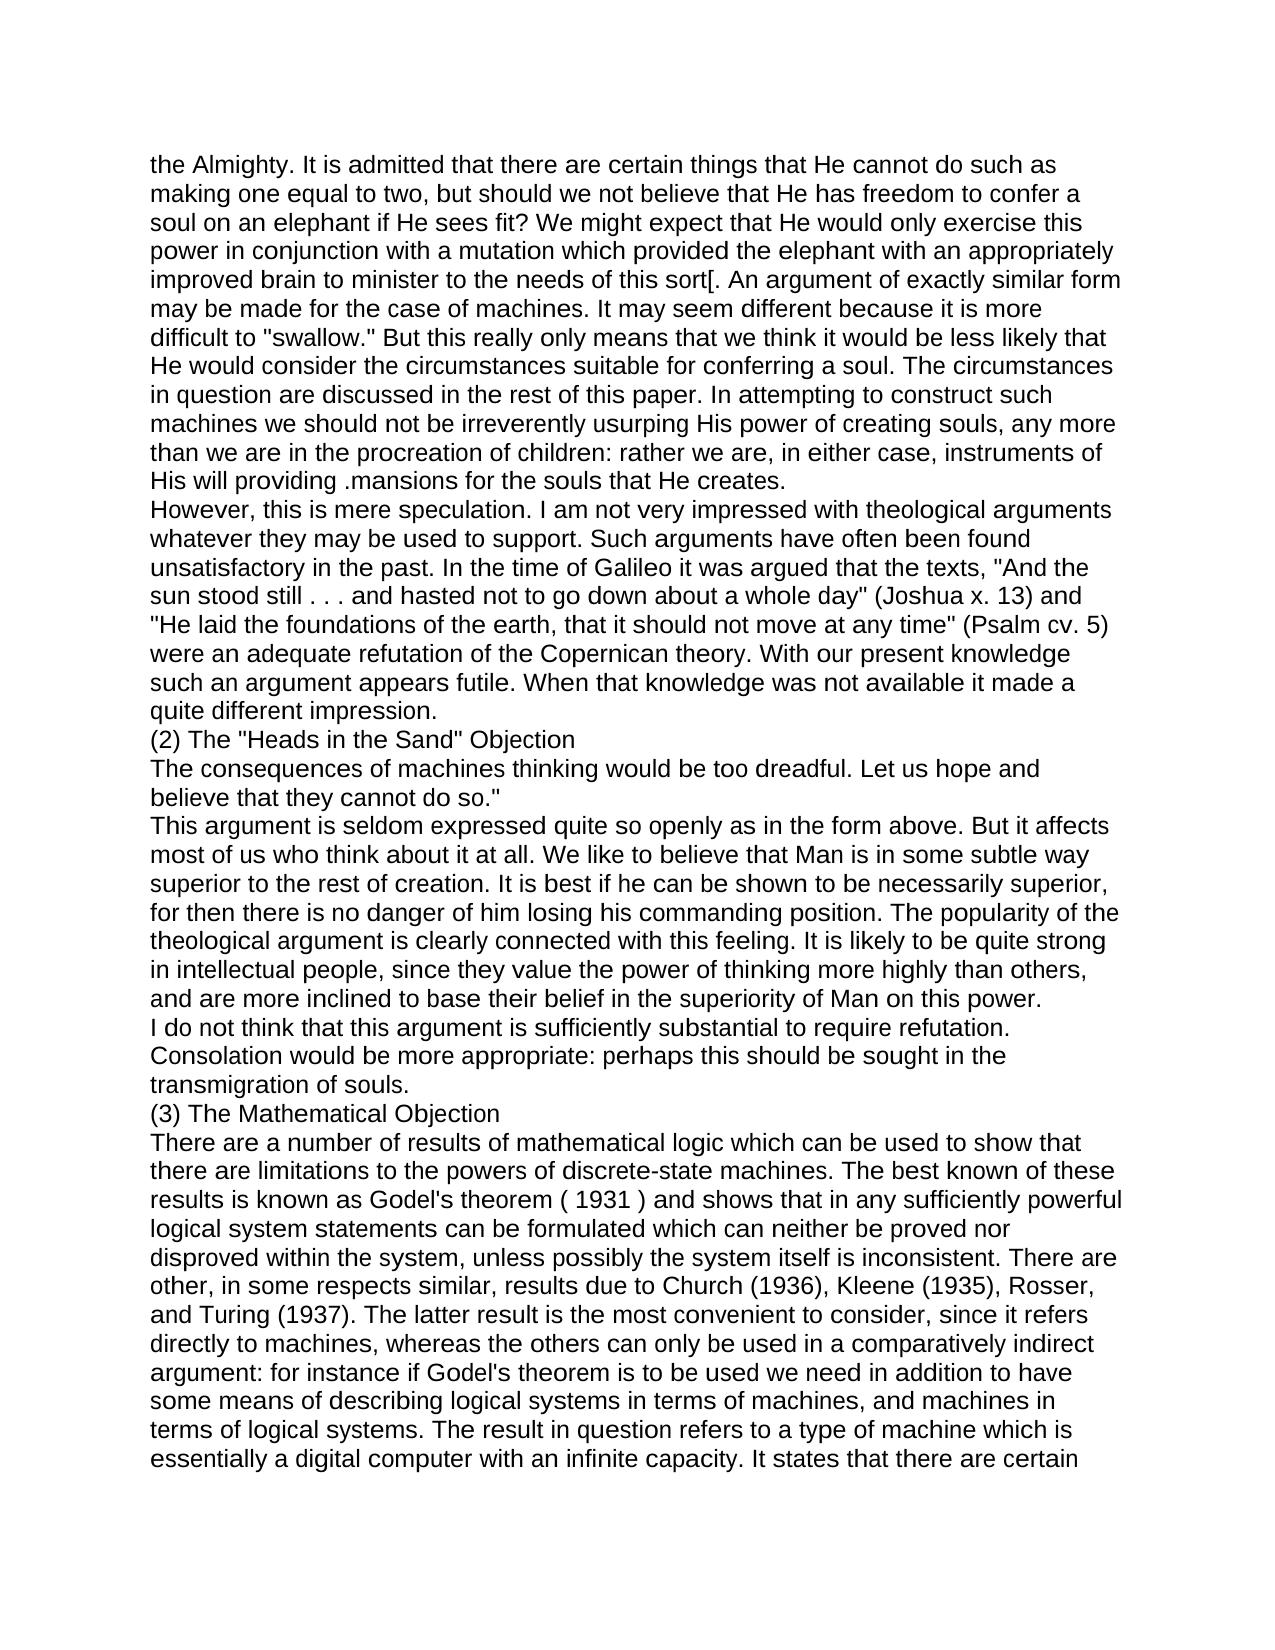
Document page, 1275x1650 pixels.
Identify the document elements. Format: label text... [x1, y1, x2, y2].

text The consequences of machines thinking would be too dreadful. Let us hope and believe that they cannot do so." [150, 754, 1125, 811]
text (2) The "Heads in the Sand" Objection [150, 725, 1125, 754]
text (3) The Mathematical Objection [150, 1099, 1125, 1127]
text I do not think that this argument is sufficiently substantial to require refutation. Consolation would be more appropriate: perhaps this should be sought in the transmigration of souls. [150, 1012, 1125, 1099]
text the Almighty. It is admitted that there are certain things that He cannot do such as making one equal to two, but should we not believe that He has freedom to confer a soul on an elephant if He sees fit? We might expect that He would only exercise this power in conjunction with a mutation which provided the elephant with an appropriately improved brain to minister to the needs of this sort[. An argument of exactly similar form may be made for the case of machines. It may seem different because it is more difficult to "swallow." But this really only means that we think it would be less likely that He would consider the circumstances suitable for conferring a soul. The circumstances in question are discussed in the rest of this paper. In attempting to construct such machines we should not be irreverently usurping His power of creating souls, any more than we are in the procreation of children: rather we are, in either case, instruments of His will providing .mansions for the souls that He creates. [150, 150, 1125, 495]
text However, this is mere speculation. I am not very impressed with theological arguments whatever they may be used to support. Such arguments have often been found unsatisfactory in the past. In the time of Galileo it was argued that the texts, "And the sun stood still . . . and hasted not to go down about a whole day" (Joshua x. 13) and "He laid the foundations of the earth, that it should not move at any time" (Psalm cv. 5) were an adequate refutation of the Copernican theory. With our present knowledge such an argument appears futile. When that knowledge was not available it made a quite different impression. [150, 495, 1125, 725]
text There are a number of results of mathematical logic which can be used to show that there are limitations to the powers of discrete-state machines. The best known of these results is known as Godel's theorem ( 1931 ) and shows that in any sufficiently powerful logical system statements can be formulated which can neither be proved nor disproved within the system, unless possibly the system itself is inconsistent. There are other, in some respects similar, results due to Church (1936), Kleene (1935), Rosser, and Turing (1937). The latter result is the most convenient to consider, since it refers directly to machines, whereas the others can only be used in a comparatively indirect argument: for instance if Godel's theorem is to be used we need in addition to have some means of describing logical systems in terms of machines, and machines in terms of logical systems. The result in question refers to a type of machine which is essentially a digital computer with an infinite capacity. It states that there are certain [150, 1127, 1125, 1472]
text This argument is seldom expressed quite so openly as in the form above. But it affects most of us who think about it at all. We like to believe that Man is in some subtle way superior to the rest of creation. It is best if he can be shown to be necessarily superior, for then there is no danger of him losing his commanding position. The popularity of the theological argument is clearly connected with this feeling. It is likely to be quite strong in intellectual people, since they value the power of thinking more highly than others, and are more inclined to base their belief in the superiority of Man on this power. [150, 811, 1125, 1012]
